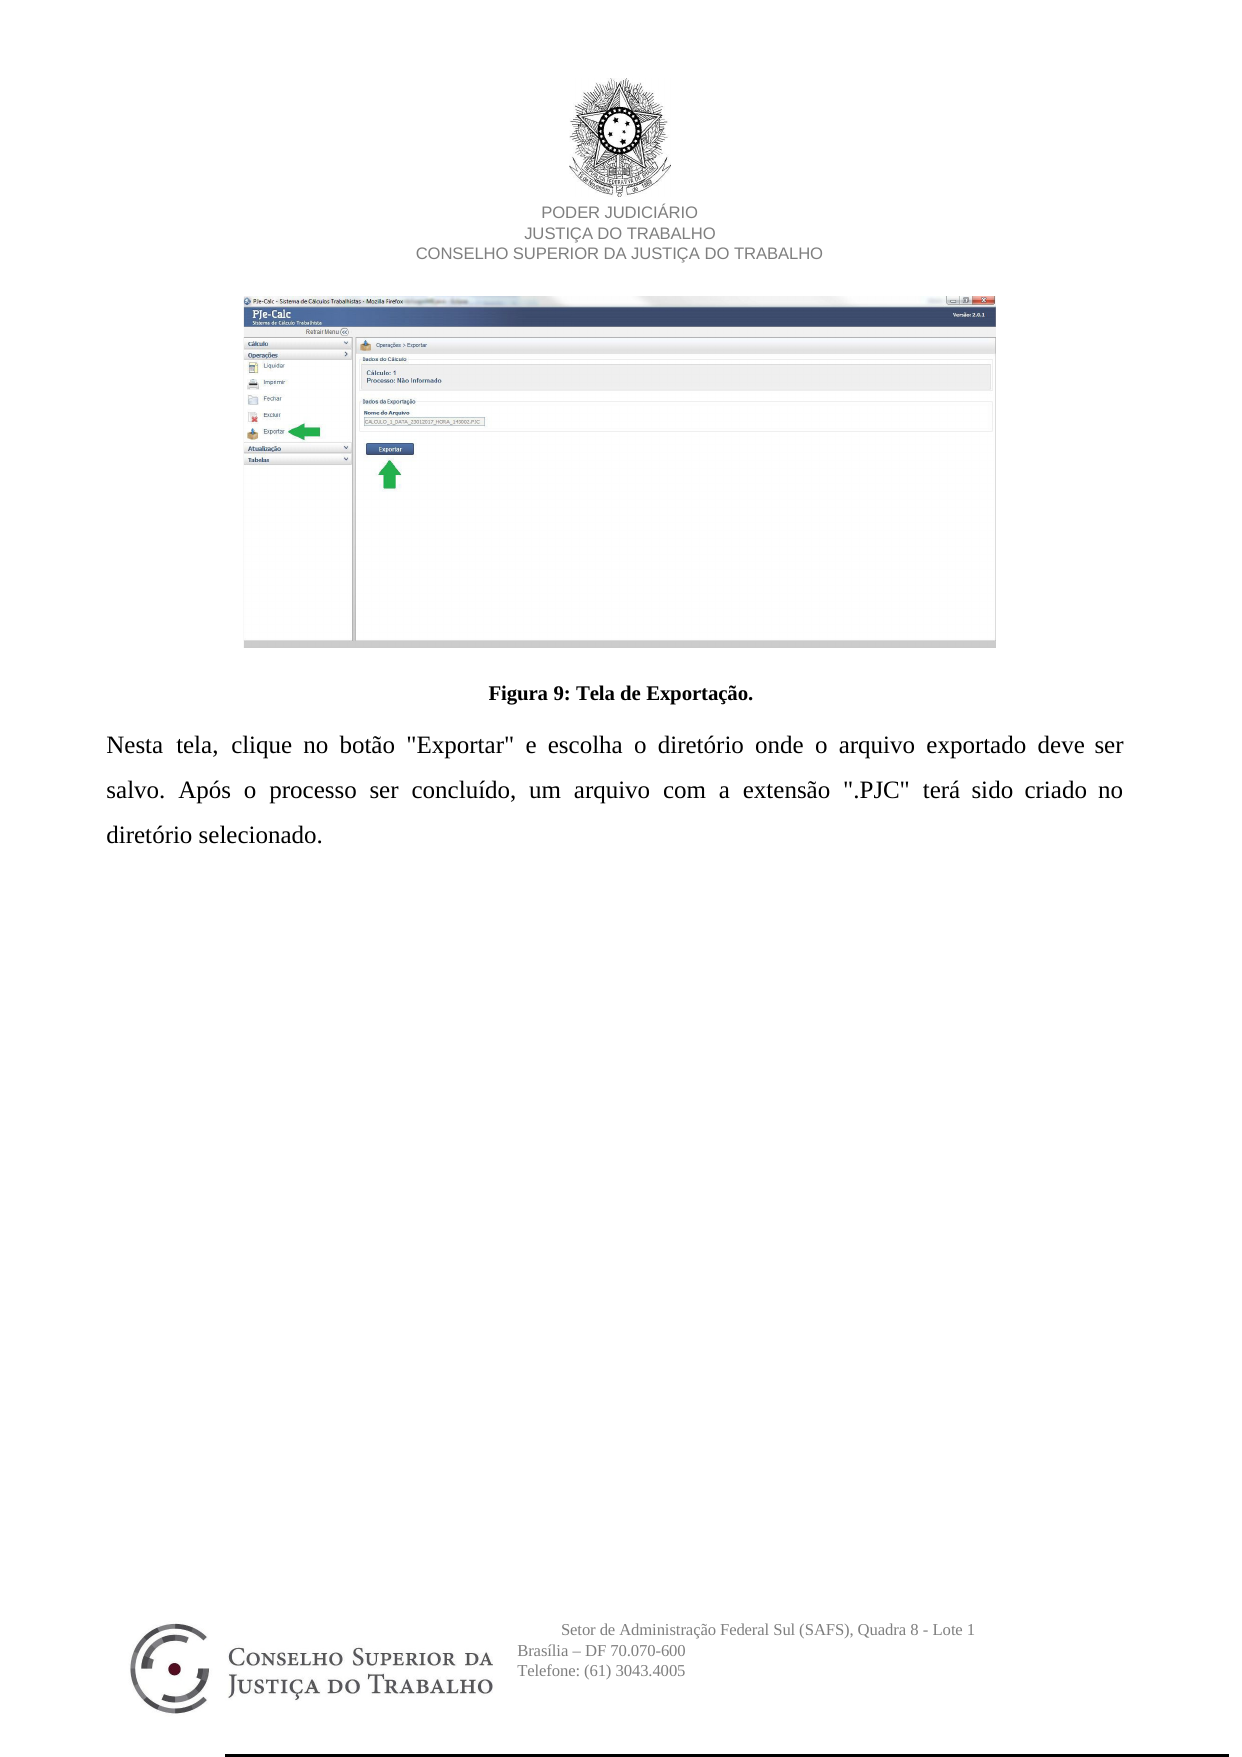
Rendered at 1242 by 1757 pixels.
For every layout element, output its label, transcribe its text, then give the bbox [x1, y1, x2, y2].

text Figura 9: Tela de Exportação. [106, 681, 1135, 704]
text Nesta tela, clique no botão "Exportar" e escolha o diretório onde o arquivo exportado deve ser salvo. Após o processo ser concluído, um arquivo com a extensão ".PJC" terá sido criado no diretório selecionado. [106, 730, 1123, 849]
